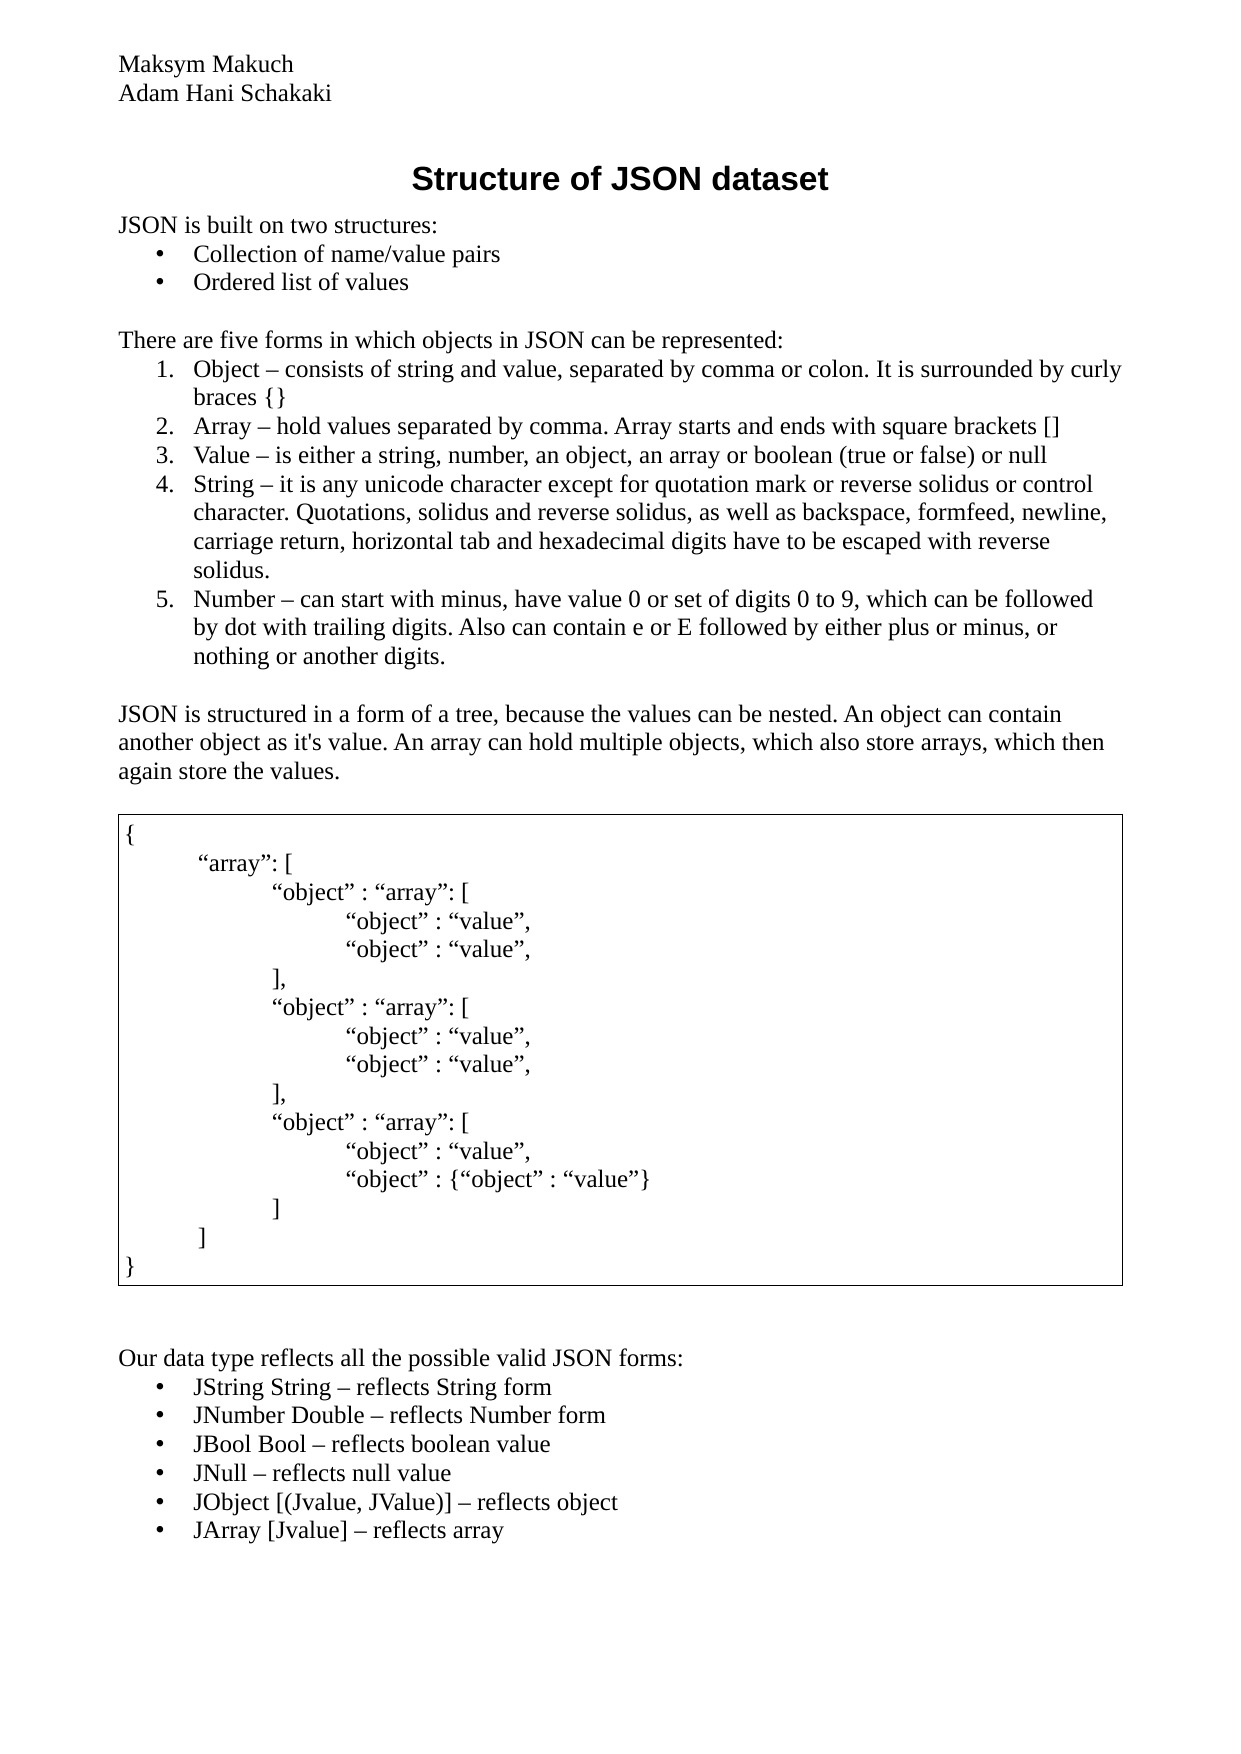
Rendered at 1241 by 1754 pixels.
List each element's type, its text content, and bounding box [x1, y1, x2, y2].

list Object – consists of string and value, separated by comma or colon. It is surrounded by curly braces {} [156, 354, 1122, 411]
text There are five forms in which objects in JSON can be represented: [118, 325, 1122, 354]
list JObject [(Jvalue, JValue)] – reflects object [156, 1487, 1122, 1515]
text JSON is structured in a form of a tree, because the values can be nested. An object can contain another object as it's value. An array can hold multiple objects, which also store arrays, which then again store the values. [118, 699, 1122, 785]
list JString String – reflects String form [156, 1372, 1122, 1400]
subtitle Structure of JSON dataset [118, 159, 1122, 197]
text Our data type reflects all the possible valid JSON forms: [118, 1343, 1122, 1372]
list Number – can start with minus, have value 0 or set of digits 0 to 9, which can be followed by dot with trailing digits. Also can contain e or E followed by either plus or minus, or nothing or another digits. [156, 584, 1122, 670]
text JSON is built on two structures: [118, 210, 1122, 239]
list JBool Bool – reflects boolean value [156, 1429, 1122, 1458]
list String – it is any unicode character except for quotation mark or reverse solidus or control character. Quotations, solidus and reverse solidus, as well as backspace, formfeed, newline, carriage return, horizontal tab and hexadecimal digits have to be escaped with reverse solidus. [156, 469, 1122, 584]
table_header { “array”: [ “object” : “array”: [ “object” : “value”, “object” : “value”, ], “object” : “array”: [ “object” : “value”, “object” : “value”, ], “object” : “array”: [ “object” : “value”, “object” : {“object” : “value”} ] ] } [119, 815, 1122, 1285]
list Ordered list of values [156, 267, 1122, 296]
list JNumber Double – reflects Number form [156, 1400, 1122, 1429]
list Value – is either a string, number, an object, an array or boolean (true or false) or null [156, 440, 1122, 469]
list JNull – reflects null value [156, 1458, 1122, 1487]
list Collection of name/value pairs [156, 239, 1122, 267]
list JArray [Jvalue] – reflects array [156, 1515, 1122, 1544]
list Array – hold values separated by comma. Array starts and ends with square brackets [] [156, 411, 1122, 440]
